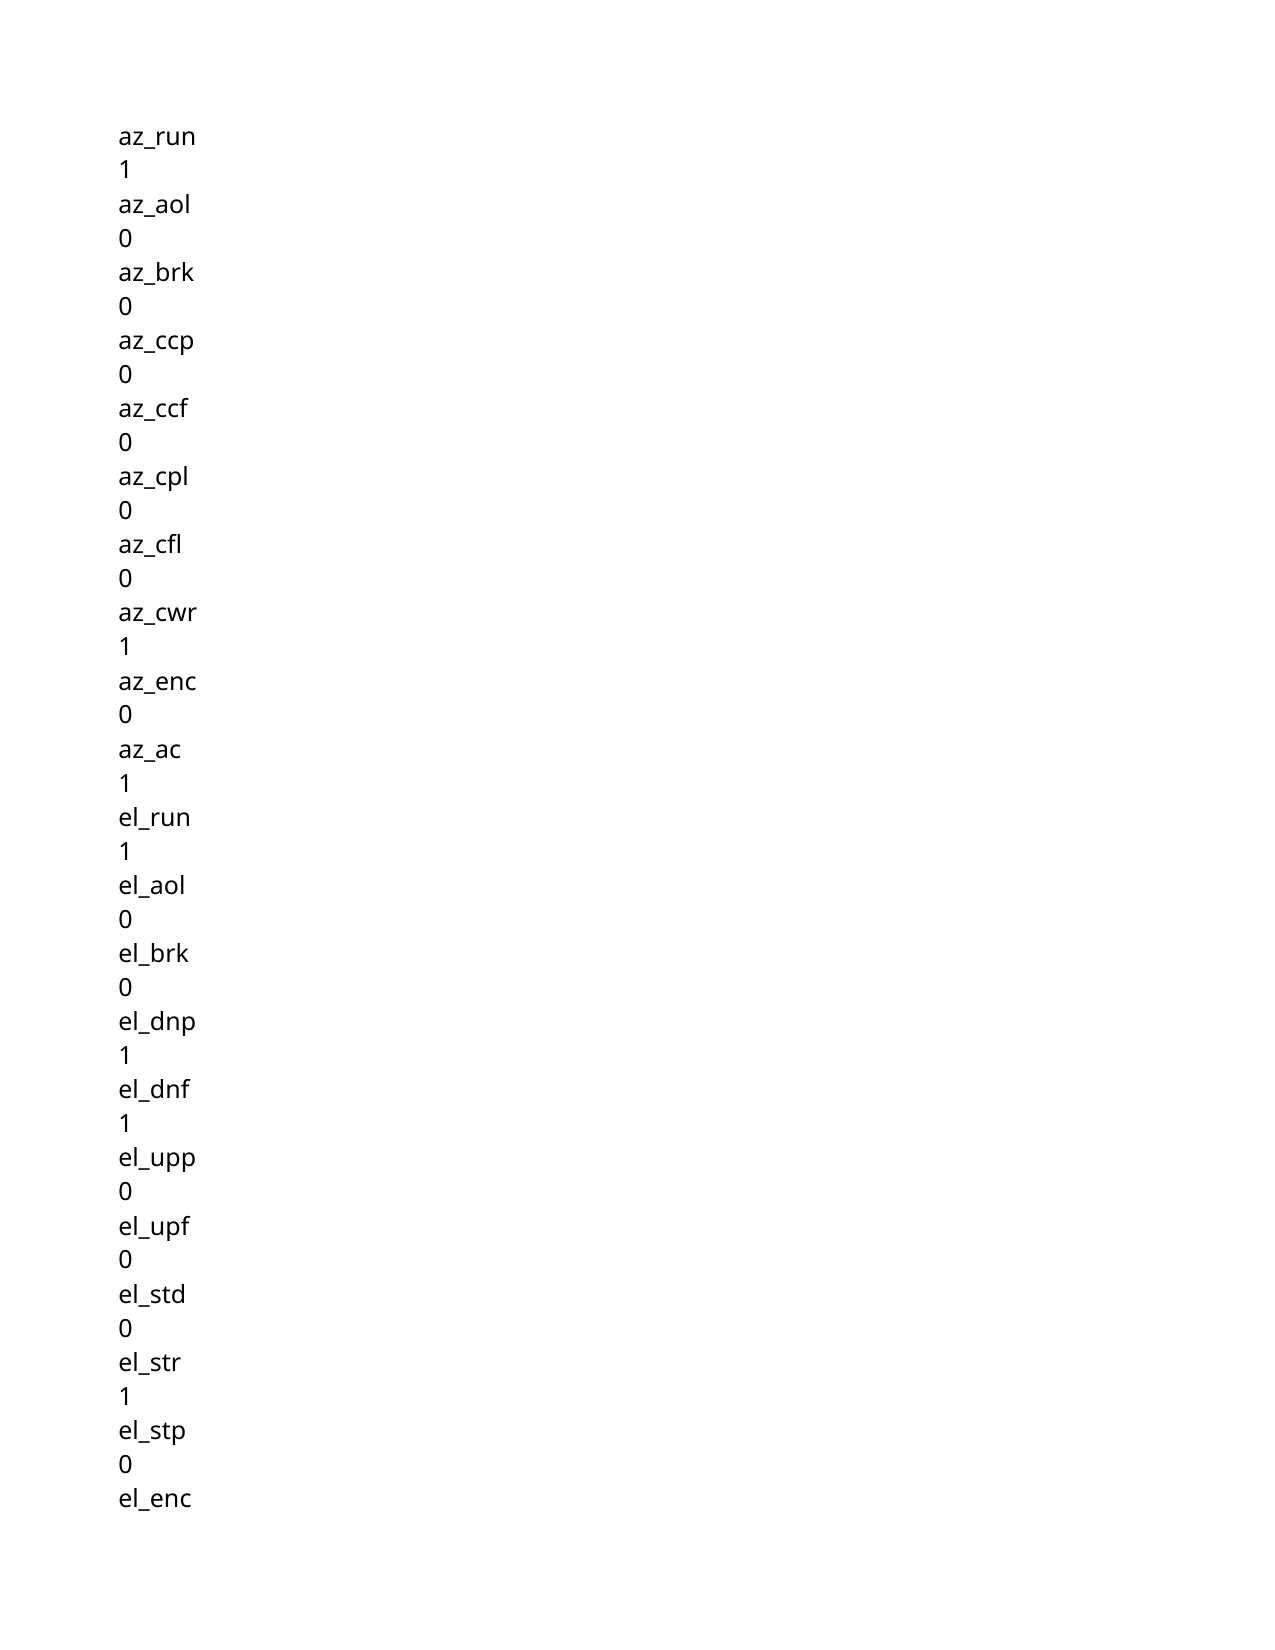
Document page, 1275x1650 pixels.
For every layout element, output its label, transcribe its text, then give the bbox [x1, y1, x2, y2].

text 1 [118, 1038, 1157, 1072]
text el_dnf [118, 1072, 1157, 1106]
text az_enc [118, 663, 1157, 697]
text 0 [118, 425, 1157, 459]
text 1 [118, 1106, 1157, 1140]
text el_run [118, 799, 1157, 833]
text el_upf [118, 1208, 1157, 1242]
text 1 [118, 833, 1157, 867]
text 0 [118, 1310, 1157, 1344]
text 0 [118, 561, 1157, 595]
text 1 [118, 629, 1157, 663]
text az_run [118, 118, 1157, 152]
text az_ac [118, 731, 1157, 765]
text az_aol [118, 186, 1157, 220]
text az_brk [118, 254, 1157, 288]
text az_cpl [118, 459, 1157, 493]
text 0 [118, 493, 1157, 527]
text el_str [118, 1344, 1157, 1378]
text el_stp [118, 1412, 1157, 1447]
text 1 [118, 765, 1157, 799]
text 0 [118, 902, 1157, 936]
text az_ccp [118, 322, 1157, 357]
text az_ccf [118, 391, 1157, 425]
text 0 [118, 220, 1157, 254]
text 0 [118, 697, 1157, 731]
text el_std [118, 1276, 1157, 1310]
text 0 [118, 288, 1157, 322]
text 0 [118, 1174, 1157, 1208]
text el_brk [118, 936, 1157, 970]
text 1 [118, 152, 1157, 186]
text 0 [118, 970, 1157, 1004]
text el_upp [118, 1140, 1157, 1174]
text el_dnp [118, 1004, 1157, 1038]
text az_cwr [118, 595, 1157, 629]
text el_enc [118, 1481, 1157, 1515]
text 0 [118, 1447, 1157, 1481]
text el_aol [118, 867, 1157, 902]
text 1 [118, 1378, 1157, 1412]
text 0 [118, 1242, 1157, 1276]
text az_cfl [118, 527, 1157, 561]
text 0 [118, 357, 1157, 391]
